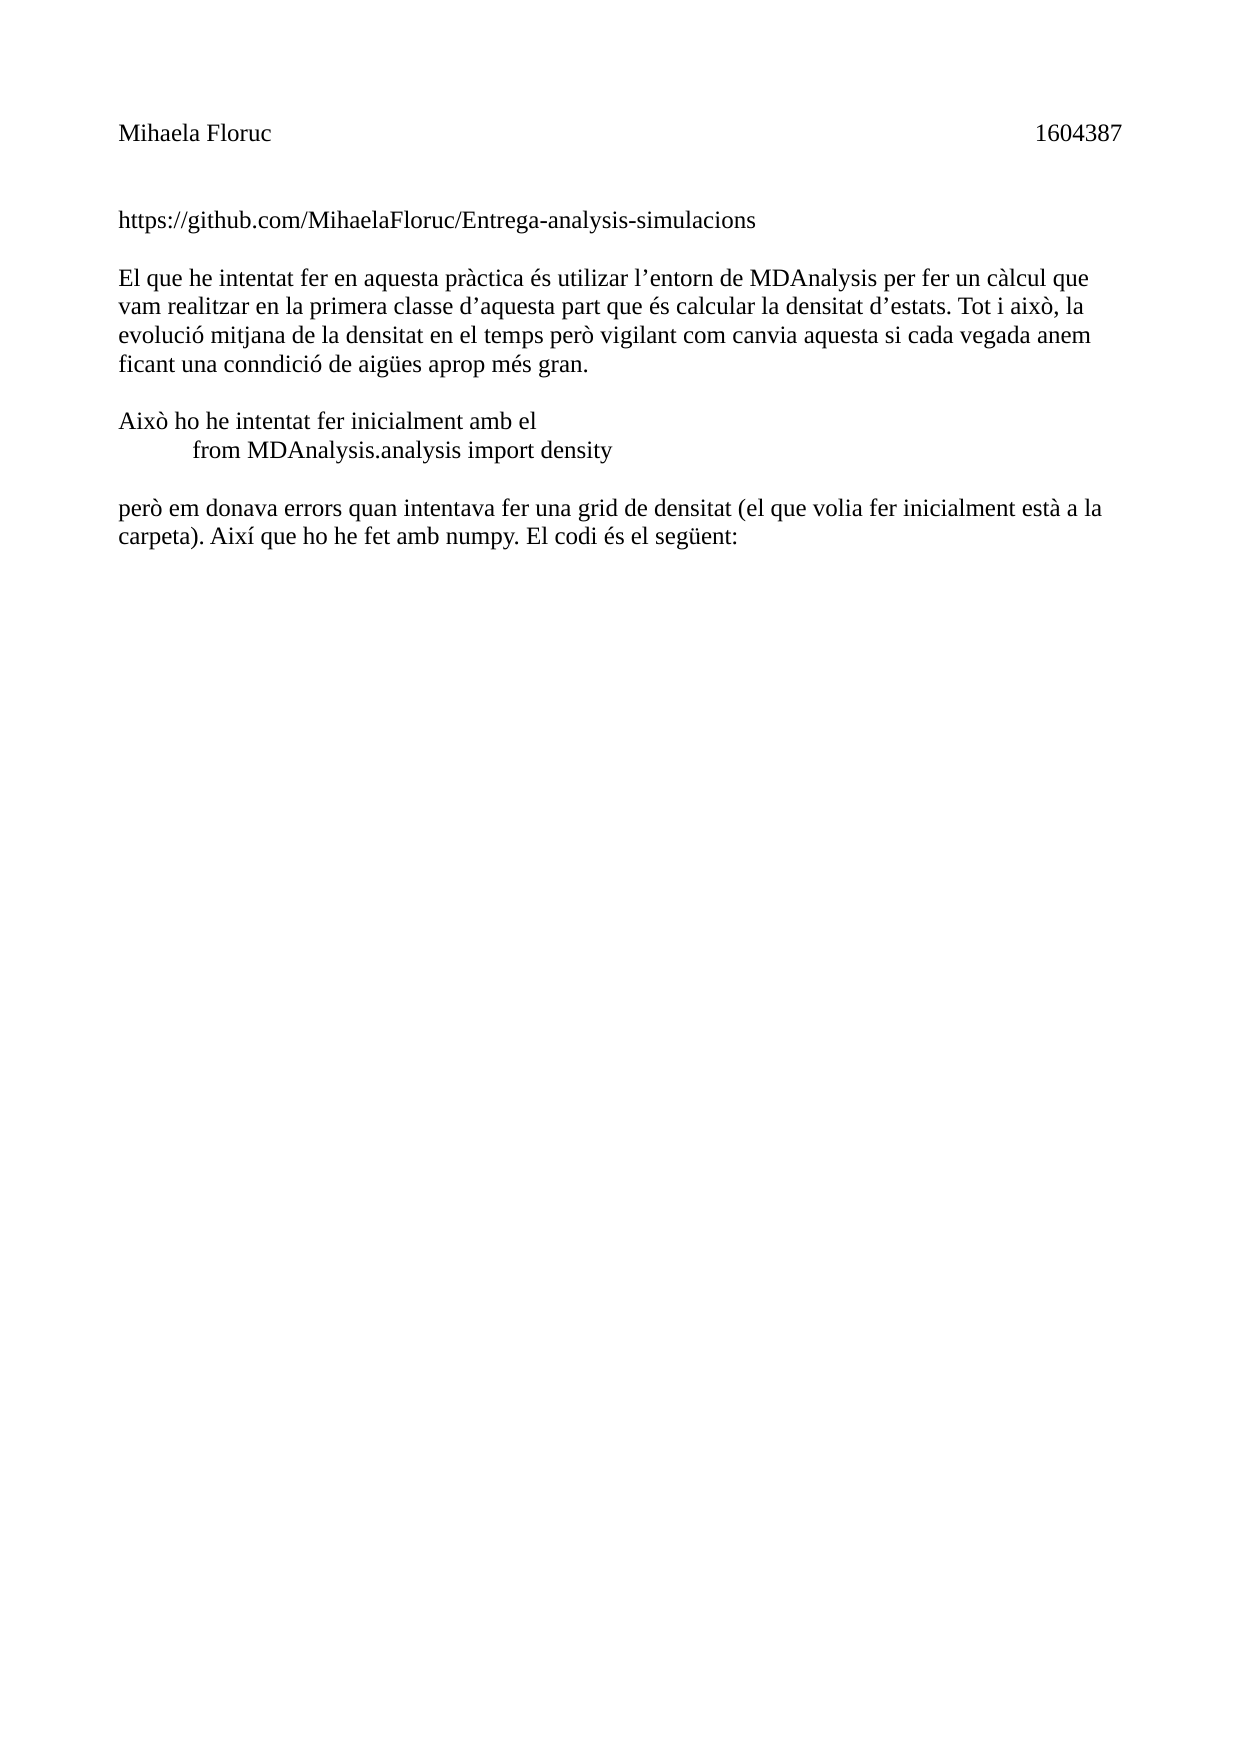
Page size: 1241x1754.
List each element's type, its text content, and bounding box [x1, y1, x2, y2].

text Això ho he intentat fer inicialment amb el [118, 406, 1122, 435]
text El que he intentat fer en aquesta pràctica és utilizar l’entorn de MDAnalysis per fer un càlcul que vam realitzar en la primera classe d’aquesta part que és calcular la densitat d’estats. Tot i això, la evolució mitjana de la densitat en el temps però vigilant com canvia aquesta si cada vegada anem ficant una conndició de aigües aprop més gran. [118, 263, 1122, 378]
text https://github.com/MihaelaFloruc/Entrega-analysis-simulacions [118, 205, 1122, 234]
text però em donava errors quan intentava fer una grid de densitat (el que volia fer inicialment està a la carpeta). Així que ho he fet amb numpy. El codi és el següent: [118, 493, 1122, 550]
text from MDAnalysis.analysis import density [118, 435, 1122, 464]
